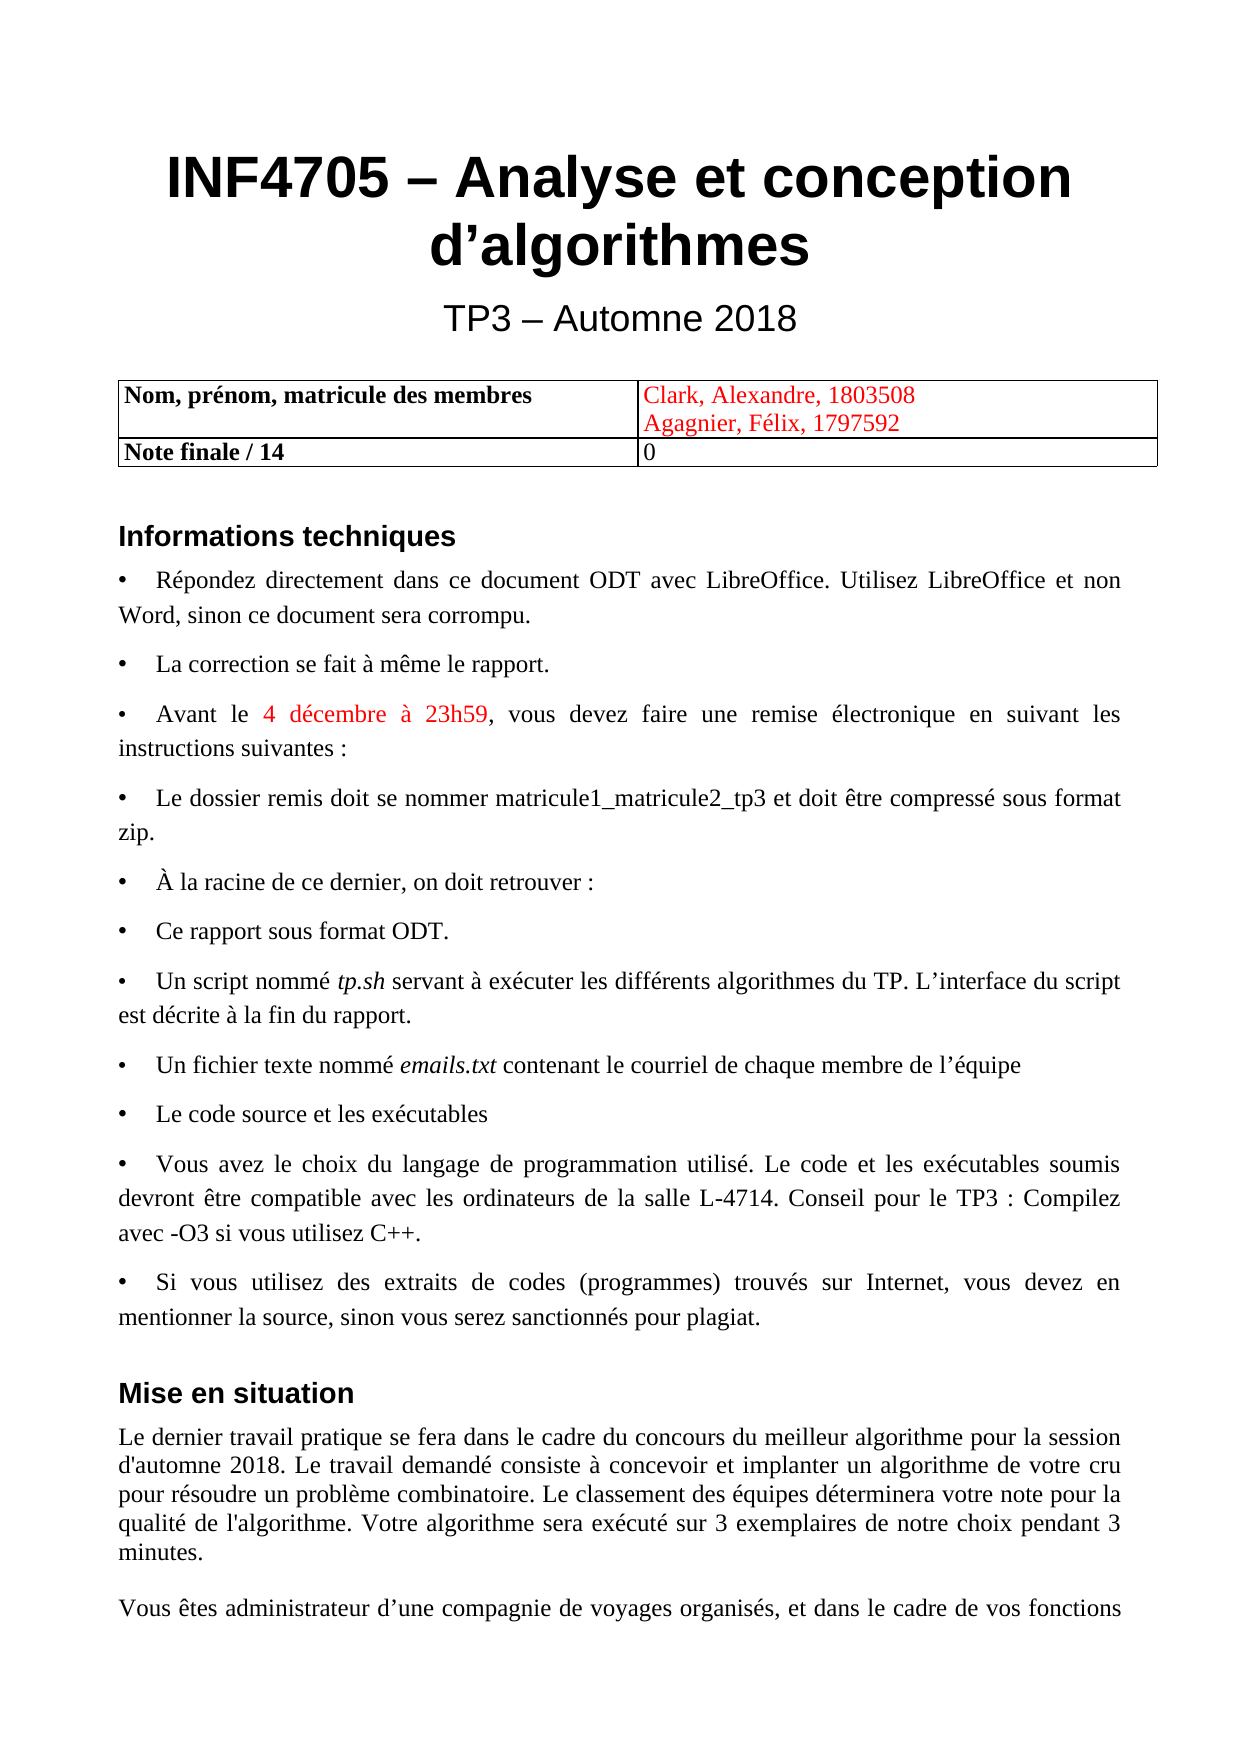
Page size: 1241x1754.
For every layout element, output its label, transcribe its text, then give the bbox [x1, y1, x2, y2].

list Vous avez le choix du langage de programmation utilisé. Le code et les exécutables soumis devront être compatible avec les ordinateurs de la salle L-4714. Conseil pour le TP3 : Compilez avec -O3 si vous utilisez C++. [81, 1149, 1122, 1246]
text Vous êtes administrateur d’une compagnie de voyages organisés, et dans le cadre de vos fonctions [118, 1593, 1122, 1622]
list La correction se fait à même le rapport. [81, 649, 1122, 678]
text Mise en situation [118, 1376, 1122, 1409]
list Le code source et les exécutables [81, 1099, 1122, 1128]
table_header Nom, prénom, matricule des membres [119, 381, 637, 437]
list Si vous utilisez des extraits de codes (programmes) trouvés sur Internet, vous devez en mentionner la source, sinon vous serez sanctionnés pour plagiat. [81, 1267, 1122, 1330]
text TP3 – Automne 2018 [118, 296, 1122, 339]
table_header Clark, Alexandre, 1803508 Agagnier, Félix, 1797592 [639, 381, 1157, 437]
table_cell 0 [639, 439, 1157, 466]
text INF4705 – Analyse et conception d’algorithmes [118, 143, 1122, 277]
list Un fichier texte nommé emails.txt contenant le courriel de chaque membre de l’équipe [81, 1050, 1122, 1078]
list Avant le 4 décembre à 23h59, vous devez faire une remise électronique en suivant les instructions suivantes : [81, 699, 1122, 762]
list Un script nommé tp.sh servant à exécuter les différents algorithmes du TP. L’interface du script est décrite à la fin du rapport. [81, 966, 1122, 1029]
list Ce rapport sous format ODT. [81, 916, 1122, 945]
text Le dernier travail pratique se fera dans le cadre du concours du meilleur algorithme pour la session d'automne 2018. Le travail demandé consiste à concevoir et implanter un algorithme de votre cru pour résoudre un problème combinatoire. Le classement des équipes déterminera votre note pour la qualité de l'algorithme. Votre algorithme sera exécuté sur 3 exemplaires de notre choix pendant 3 minutes. [118, 1422, 1122, 1565]
list Le dossier remis doit se nommer matricule1_matricule2_tp3 et doit être compressé sous format zip. [81, 783, 1122, 846]
list Répondez directement dans ce document ODT avec LibreOffice. Utilisez LibreOffice et non Word, sinon ce document sera corrompu. [81, 565, 1122, 629]
list À la racine de ce dernier, on doit retrouver : [81, 867, 1122, 896]
text Informations techniques [118, 519, 1122, 553]
table_cell Note finale / 14 [119, 439, 637, 466]
